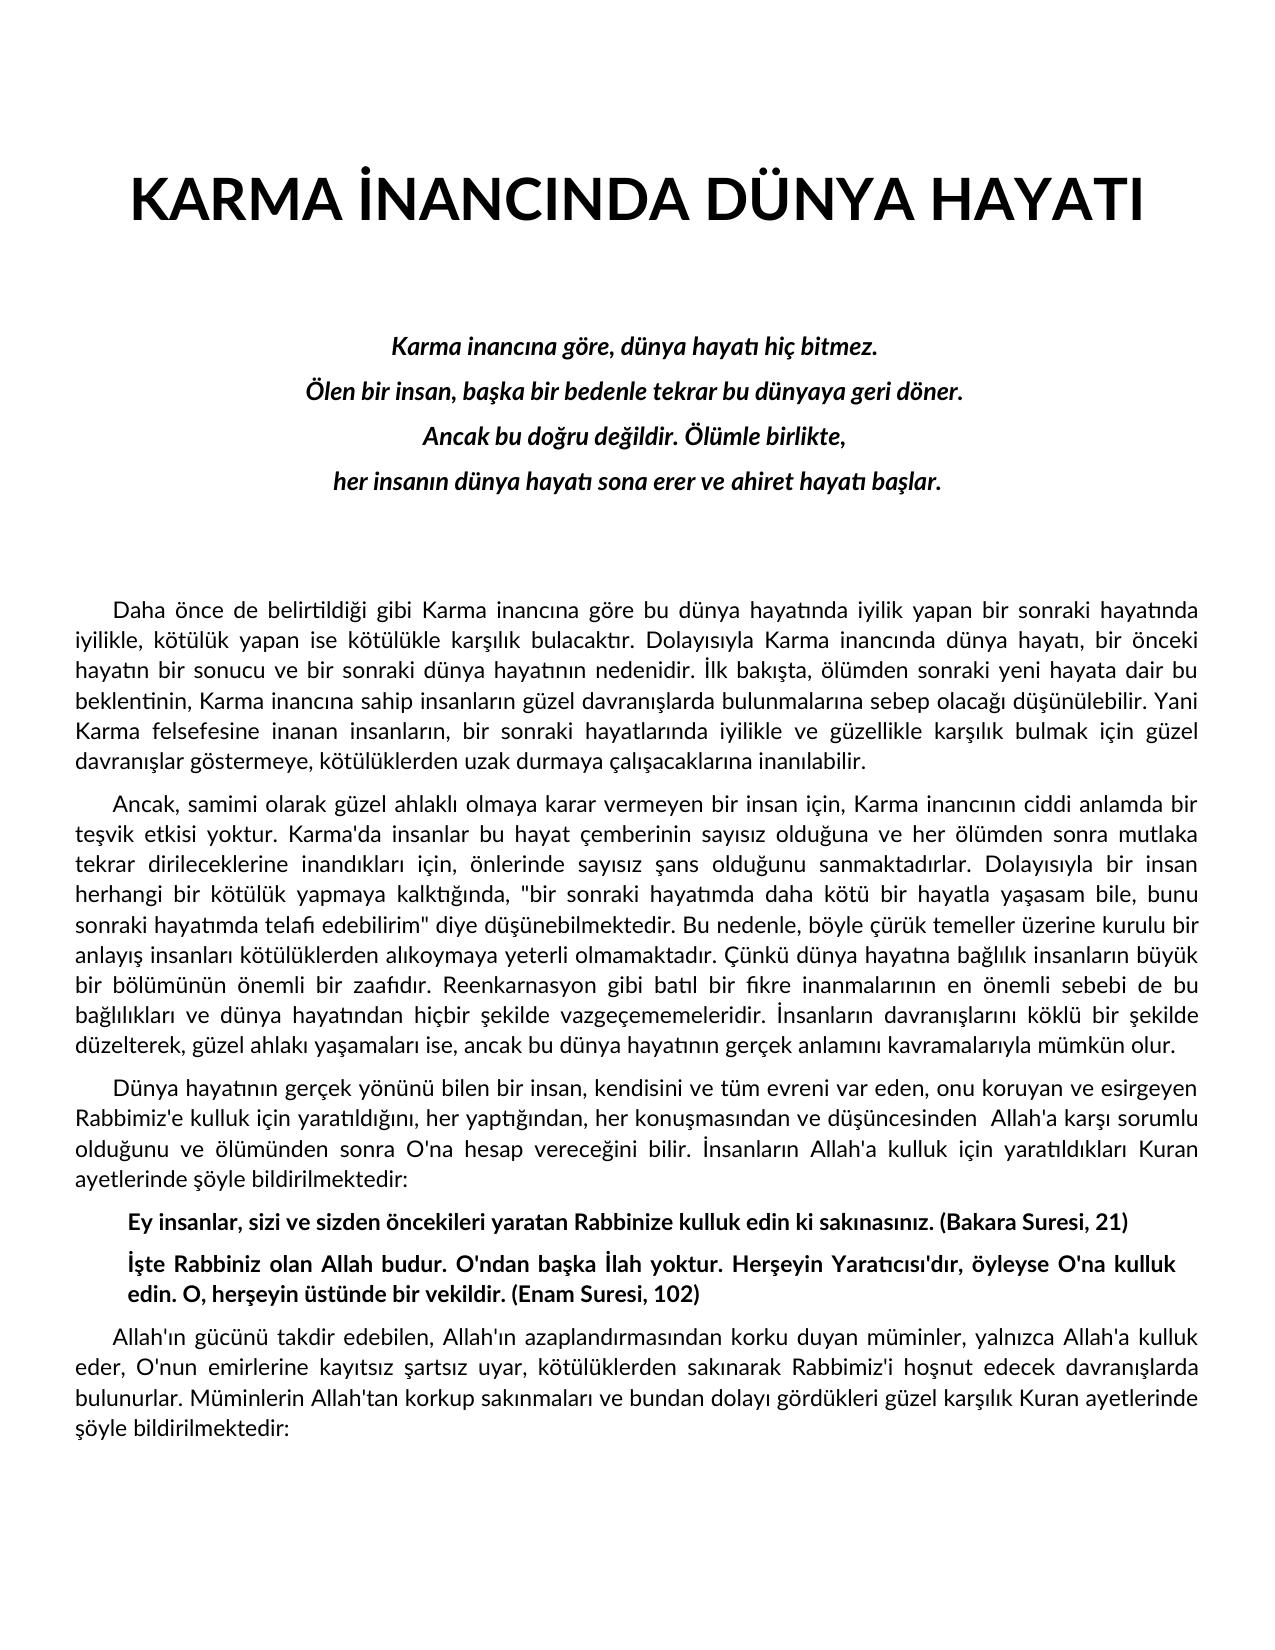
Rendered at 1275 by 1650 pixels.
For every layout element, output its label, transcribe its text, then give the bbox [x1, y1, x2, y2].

text Daha önce de belirtildiği gibi Karma inancına göre bu dünya hayatında iyilik yapan bir sonraki hayatında iyilikle, kötülük yapan ise kötülükle karşılık bulacaktır. Dolayısıyla Karma inancında dünya hayatı, bir önceki hayatın bir sonucu ve bir sonraki dünya hayatının nedenidir. İlk bakışta, ölümden sonraki yeni hayata dair bu beklentinin, Karma inancına sahip insanların güzel davranışlarda bulunmalarına sebep olacağı düşünülebilir. Yani Karma felsefesine inanan insanların, bir sonraki hayatlarında iyilikle ve güzellikle karşılık bulmak için güzel davranışlar göstermeye, kötülüklerden uzak durmaya çalışacaklarına inanılabilir. [75, 596, 1200, 774]
text Ey insanlar, sizi ve sizden öncekileri yaratan Rabbinize kulluk edin ki sakınasınız. (Bakara Suresi, 21) [127, 1207, 1177, 1235]
text Karma inancına göre, dünya hayatı hiç bitmez. Ölen bir insan, başka bir bedenle tekrar bu dünyaya geri döner. Ancak bu doğru değildir. Ölümle birlikte, her insanın dünya hayatı sona erer ve ahiret hayatı başlar. [75, 330, 1200, 495]
text Dünya hayatının gerçek yönünü bilen bir insan, kendisini ve tüm evreni var eden, onu koruyan ve esirgeyen Rabbimiz'e kulluk için yaratıldığını, her yaptığından, her konuşmasından ve düşüncesinden Allah'a karşı sorumlu olduğunu ve ölümünden sonra O'na hesap vereceğini bilir. İnsanların Allah'a kulluk için yaratıldıkları Kuran ayetlerinde şöyle bildirilmektedir: [75, 1074, 1200, 1192]
subtitle KARMA İNANCINDA DÜNYA HAYATI [75, 162, 1200, 232]
text İşte Rabbiniz olan Allah budur. O'ndan başka İlah yoktur. Herşeyin Yaratıcısı'dır, öyleyse O'na kulluk edin. O, herşeyin üstünde bir vekildir. (Enam Suresi, 102) [127, 1250, 1177, 1308]
text Allah'ın gücünü takdir edebilen, Allah'ın azaplandırmasından korku duyan müminler, yalnızca Allah'a kulluk eder, O'nun emirlerine kayıtsız şartsız uyar, kötülüklerden sakınarak Rabbimiz'i hoşnut edecek davranışlarda bulunurlar. Müminlerin Allah'tan korkup sakınmaları ve bundan dolayı gördükleri güzel karşılık Kuran ayetlerinde şöyle bildirilmektedir: [75, 1323, 1200, 1441]
text Ancak, samimi olarak güzel ahlaklı olmaya karar vermeyen bir insan için, Karma inancının ciddi anlamda bir teşvik etkisi yoktur. Karma'da insanlar bu hayat çemberinin sayısız olduğuna ve her ölümden sonra mutlaka tekrar dirileceklerine inandıkları için, önlerinde sayısız şans olduğunu sanmaktadırlar. Dolayısıyla bir insan herhangi bir kötülük yapmaya kalktığında, "bir sonraki hayatımda daha kötü bir hayatla yaşasam bile, bunu sonraki hayatımda telafi edebilirim" diye düşünebilmektedir. Bu nedenle, böyle çürük temeller üzerine kurulu bir anlayış insanları kötülüklerden alıkoymaya yeterli olmamaktadır. Çünkü dünya hayatına bağlılık insanların büyük bir bölümünün önemli bir zaafıdır. Reenkarnasyon gibi batıl bir fikre inanmalarının en önemli sebebi de bu bağlılıkları ve dünya hayatından hiçbir şekilde vazgeçememeleridir. İnsanların davranışlarını köklü bir şekilde düzelterek, güzel ahlakı yaşamaları ise, ancak bu dünya hayatının gerçek anlamını kavramalarıyla mümkün olur. [75, 789, 1200, 1059]
